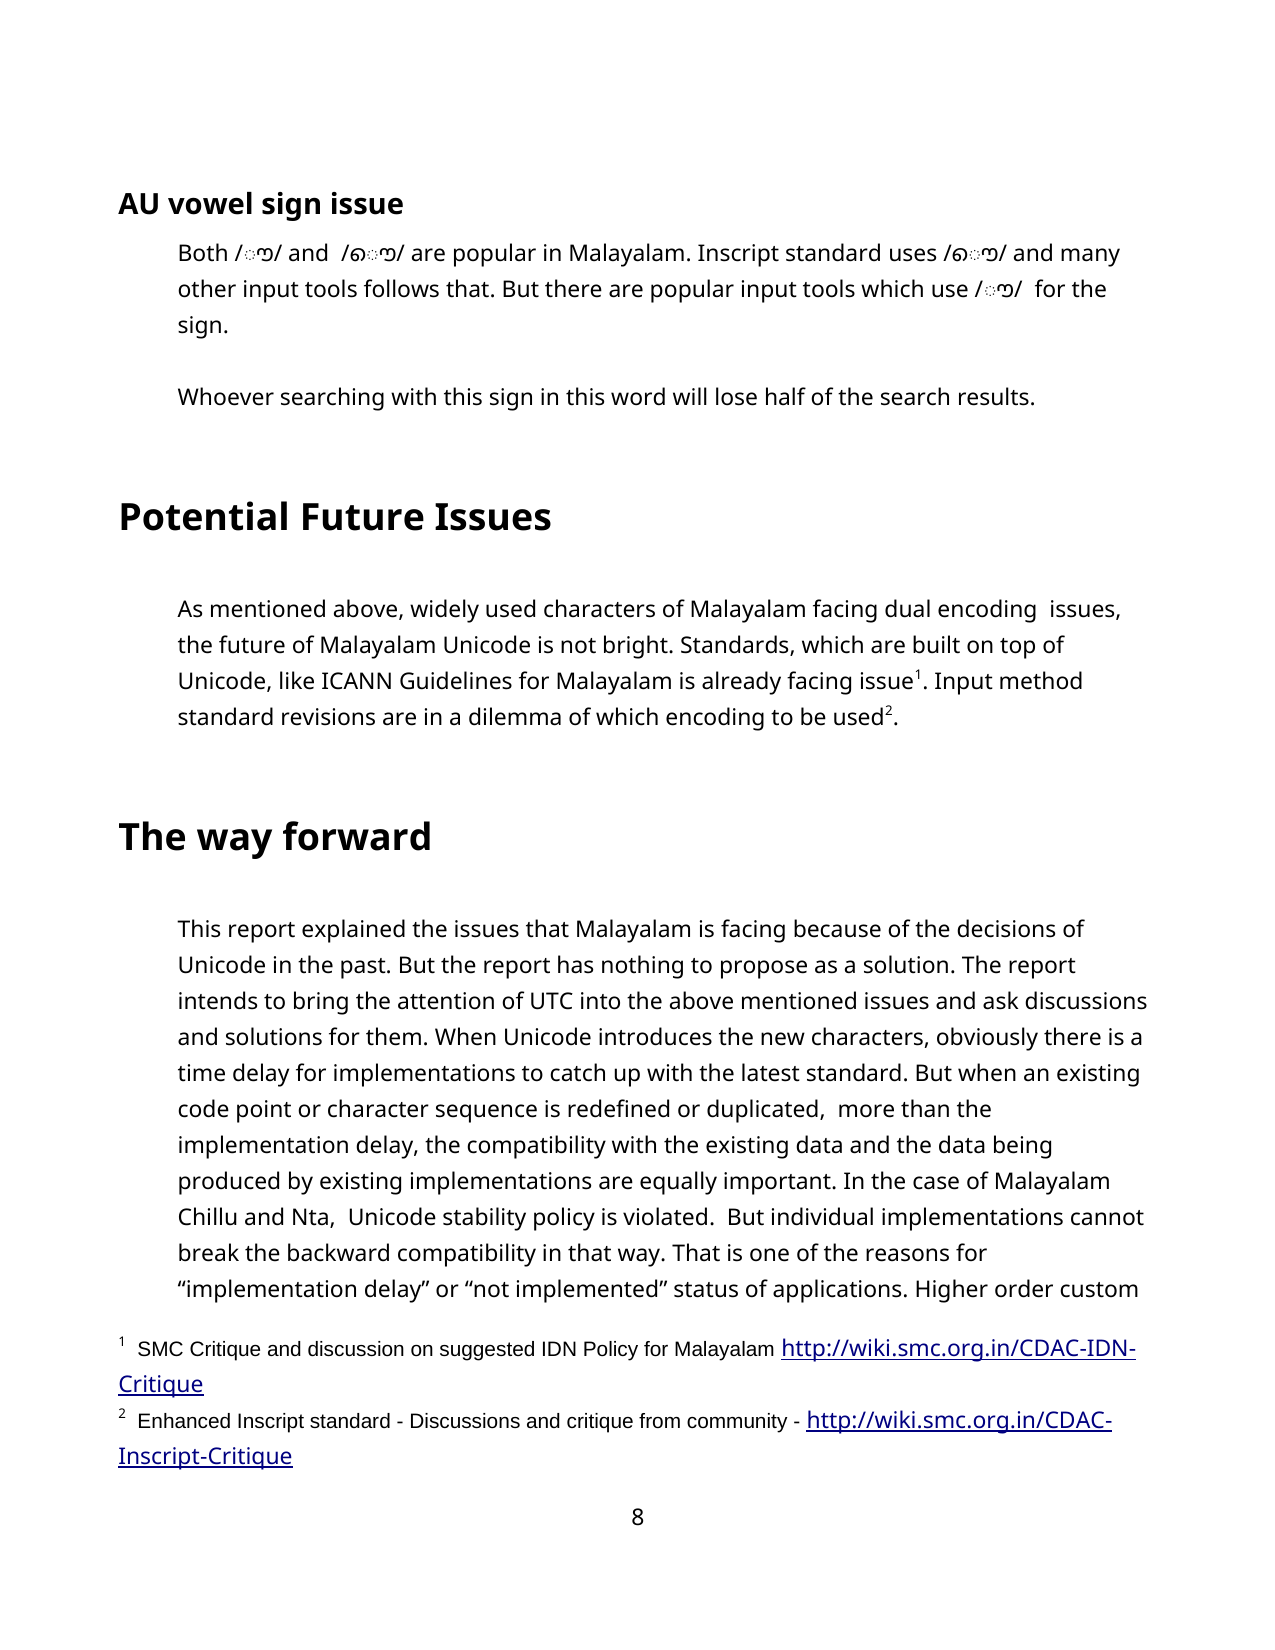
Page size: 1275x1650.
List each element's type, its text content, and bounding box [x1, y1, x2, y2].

subtitle Whoever searching with this sign in this word will lose half of the search results. [177, 381, 1157, 412]
subtitle Both /ൗ/ and /ൌ/ are popular in Malayalam. Inscript standard uses /ൌ/ and many other input tools follows that. But there are popular input tools which use /ൗ/ for the sign. [177, 237, 1157, 340]
subtitle Potential Future Issues [118, 490, 1157, 541]
subtitle This report explained the issues that Malayalam is facing because of the decisions of Unicode in the past. But the report has nothing to propose as a solution. The report intends to bring the attention of UTC into the above mentioned issues and ask discussions and solutions for them. When Unicode introduces the new characters, obviously there is a time delay for implementations to catch up with the latest standard. But when an existing code point or character sequence is redefined or duplicated, more than the implementation delay, the compatibility with the existing data and the data being produced by existing implementations are equally important. In the case of Malayalam Chillu and Nta, Unicode stability policy is violated. But individual implementations cannot break the backward compatibility in that way. That is one of the reasons for “implementation delay” or “not implemented” status of applications. Higher order custom [177, 913, 1157, 1304]
subtitle AU vowel sign issue [118, 183, 1157, 223]
subtitle As mentioned above, widely used characters of Malayalam facing dual encoding issues, the future of Malayalam Unicode is not bright. Standards, which are built on top of Unicode, like ICANN Guidelines for Malayalam is already facing issue. Input method standard revisions are in a dilemma of which encoding to be used. [177, 593, 1157, 732]
text Enhanced Inscript standard - Discussions and critique from community - http://wiki.smc.org.in/CDAC-Inscript-Critique [118, 1404, 1157, 1471]
subtitle The way forward [118, 810, 1157, 861]
text SMC Critique and discussion on suggested IDN Policy for Malayalam http://wiki.smc.org.in/CDAC-IDN-Critique [118, 1332, 1157, 1399]
